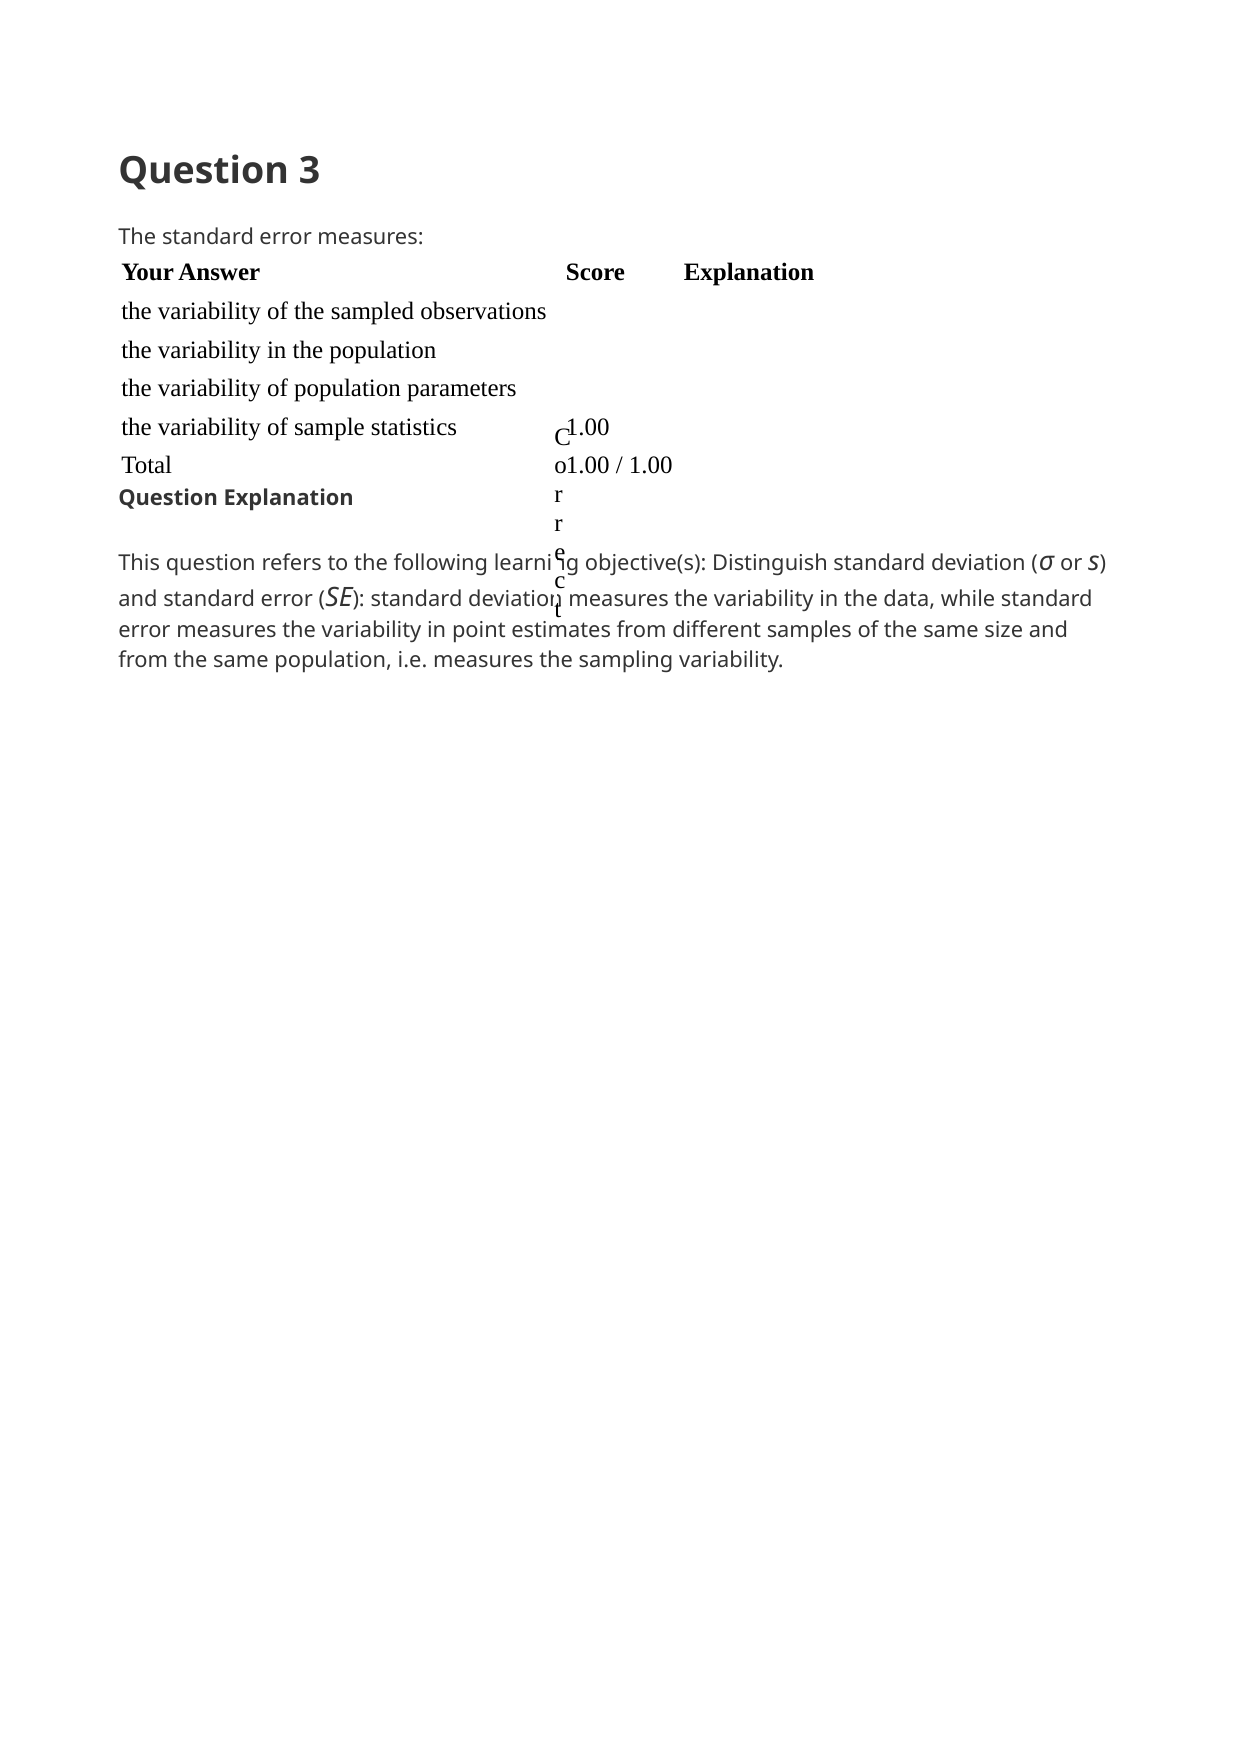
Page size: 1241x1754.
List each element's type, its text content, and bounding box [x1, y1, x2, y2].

table_cell [681, 444, 826, 482]
table_cell [563, 328, 681, 366]
subtitle Question 3 [118, 143, 1122, 194]
table_cell [551, 289, 563, 328]
table_cell the variability in the population [118, 328, 551, 366]
table_cell [558, 430, 563, 444]
table_cell [681, 366, 826, 405]
table_cell 1.00 [563, 405, 681, 444]
table_cell [681, 328, 826, 366]
table_cell [557, 444, 563, 472]
table_cell [551, 405, 563, 501]
table_header Explanation [681, 250, 826, 289]
table_cell 1.00 / 1.00 [563, 444, 681, 482]
table_cell [551, 366, 563, 405]
table_cell Total [118, 444, 551, 482]
table_cell [563, 289, 681, 328]
table_cell [681, 289, 826, 328]
table_cell the variability of the sampled observations [118, 289, 551, 328]
table_cell [557, 473, 563, 482]
table_cell [551, 328, 563, 366]
text Question Explanation This question refers to the following learning objective(s): Distinguish standard deviation (σ or s) and standard error (SE): standard deviation measures the variability in the data, while standard error measures the variability in point estimates from different samples of the same size and from the same population, i.e. measures the sampling variability. [118, 482, 1122, 674]
table_cell the variability of population parameters [118, 366, 551, 405]
table_cell [681, 405, 826, 444]
table_header [551, 250, 563, 289]
table_header Score [563, 250, 681, 289]
table_cell [563, 366, 681, 405]
table_header Your Answer [118, 250, 551, 289]
text The standard error measures: [118, 207, 1122, 250]
table_cell the variability of sample statistics [118, 405, 551, 444]
